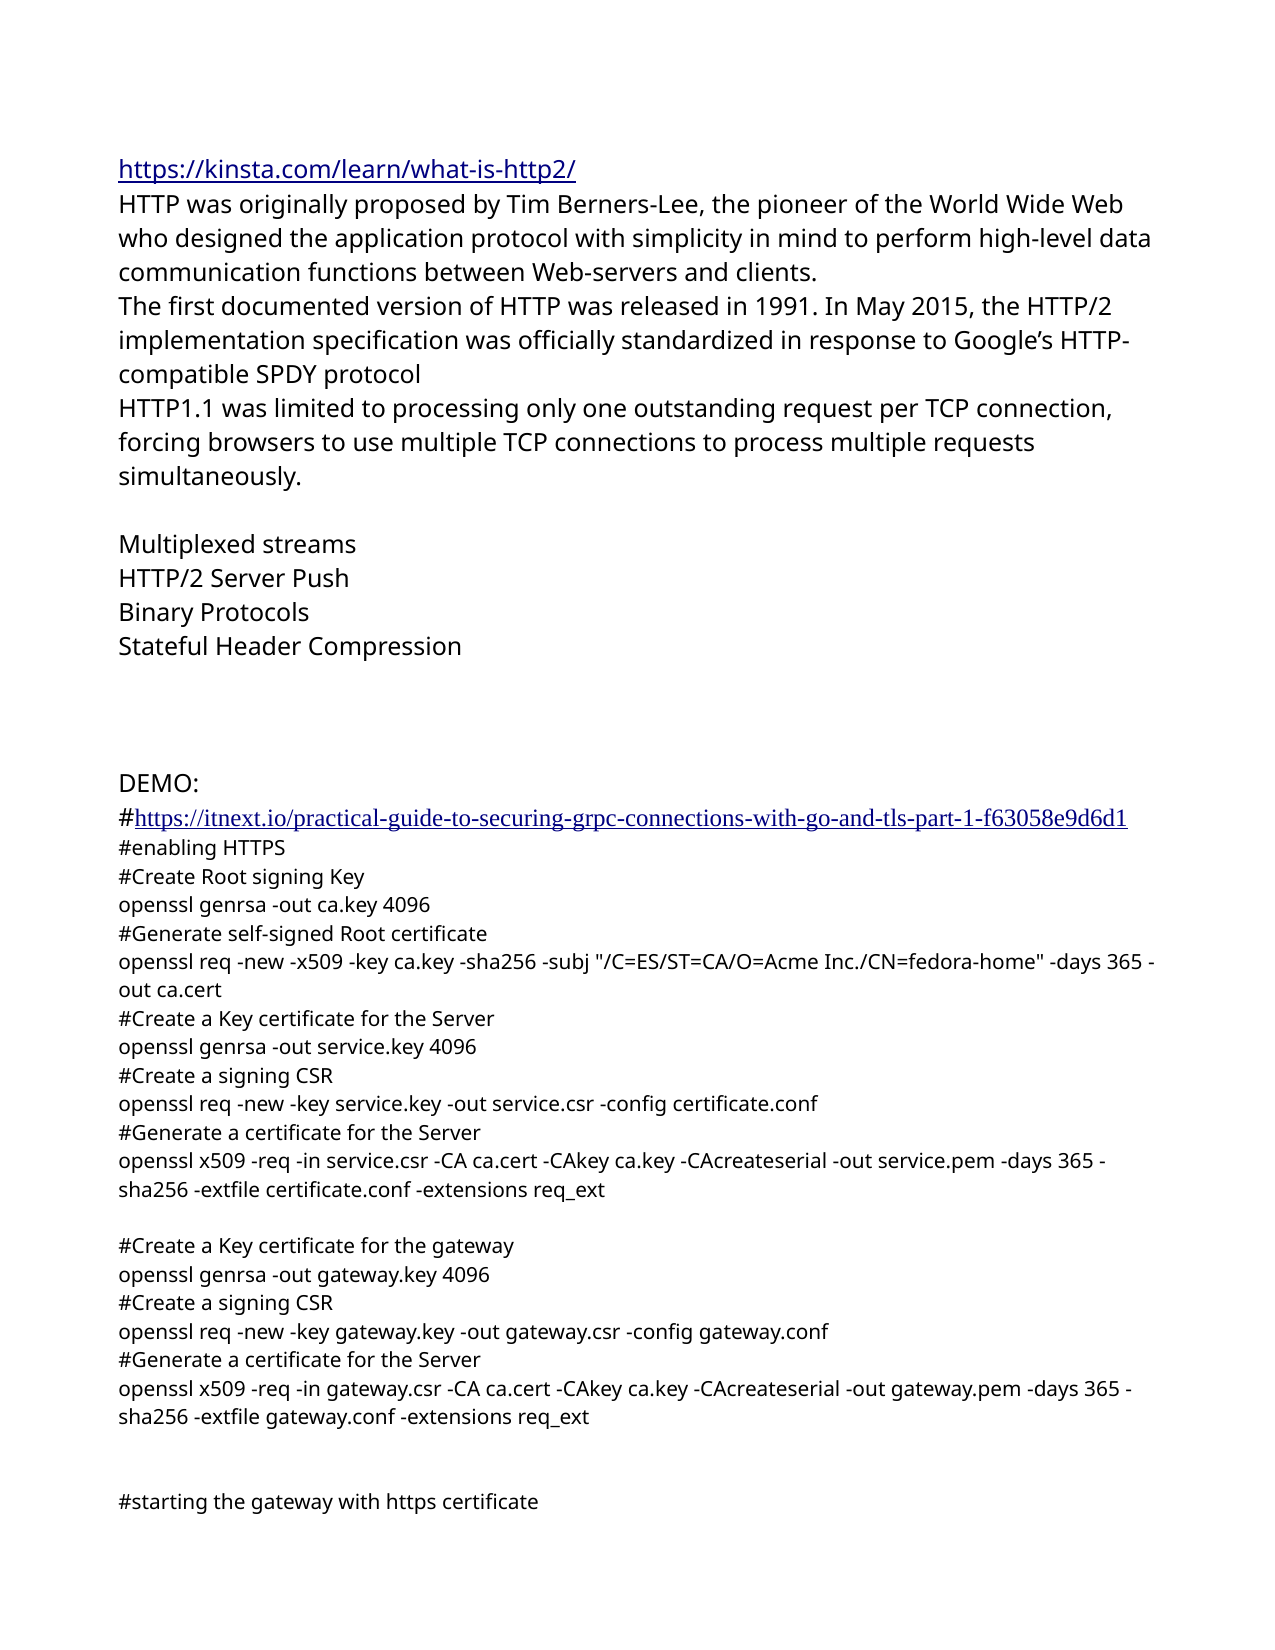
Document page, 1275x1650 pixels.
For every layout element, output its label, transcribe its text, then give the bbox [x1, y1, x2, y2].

text HTTP/2 Server Push [118, 561, 1157, 595]
text #Generate a certificate for the Server [118, 1345, 1157, 1374]
text openssl req -new -x509 -key ca.key -sha256 -subj "/C=ES/ST=CA/O=Acme Inc./CN=fedora-home" -days 365 -out ca.cert [118, 947, 1157, 1004]
text #Generate a certificate for the Server [118, 1118, 1157, 1146]
text #Create Root signing Key [118, 862, 1157, 890]
text openssl req -new -key service.key -out service.csr -config certificate.conf [118, 1089, 1157, 1118]
text https://kinsta.com/learn/what-is-http2/ [118, 152, 1157, 186]
text #enabling HTTPS [118, 833, 1157, 862]
text openssl genrsa -out gateway.key 4096 [118, 1260, 1157, 1288]
text DEMO: [118, 765, 1157, 799]
text openssl x509 -req -in service.csr -CA ca.cert -CAkey ca.key -CAcreateserial -out service.pem -days 365 -sha256 -extfile certificate.conf -extensions req_ext [118, 1146, 1157, 1203]
text Multiplexed streams [118, 527, 1157, 561]
text openssl genrsa -out ca.key 4096 [118, 890, 1157, 919]
text #Create a signing CSR [118, 1288, 1157, 1317]
text Stateful Header Compression [118, 629, 1157, 663]
text HTTP1.1 was limited to processing only one outstanding request per TCP connection, forcing browsers to use multiple TCP connections to process multiple requests simultaneously. [118, 391, 1157, 493]
text openssl req -new -key gateway.key -out gateway.csr -config gateway.conf [118, 1317, 1157, 1345]
text Binary Protocols [118, 595, 1157, 629]
text openssl x509 -req -in gateway.csr -CA ca.cert -CAkey ca.key -CAcreateserial -out gateway.pem -days 365 -sha256 -extfile gateway.conf -extensions req_ext [118, 1374, 1157, 1431]
text #Create a Key certificate for the Server [118, 1004, 1157, 1032]
text HTTP was originally proposed by Tim Berners-Lee, the pioneer of the World Wide Web who designed the application protocol with simplicity in mind to perform high-level data communication functions between Web-servers and clients. [118, 186, 1157, 288]
text #Generate self-signed Root certificate [118, 919, 1157, 947]
text #Create a signing CSR [118, 1061, 1157, 1089]
text openssl genrsa -out service.key 4096 [118, 1032, 1157, 1061]
text #starting the gateway with https certificate [118, 1487, 1157, 1516]
text #https://itnext.io/practical-guide-to-securing-grpc-connections-with-go-and-tls-part-1-f63058e9d6d1 [118, 799, 1157, 833]
text #Create a Key certificate for the gateway [118, 1232, 1157, 1260]
text The first documented version of HTTP was released in 1991. In May 2015, the HTTP/2 implementation specification was officially standardized in response to Google’s HTTP-compatible SPDY protocol [118, 288, 1157, 391]
